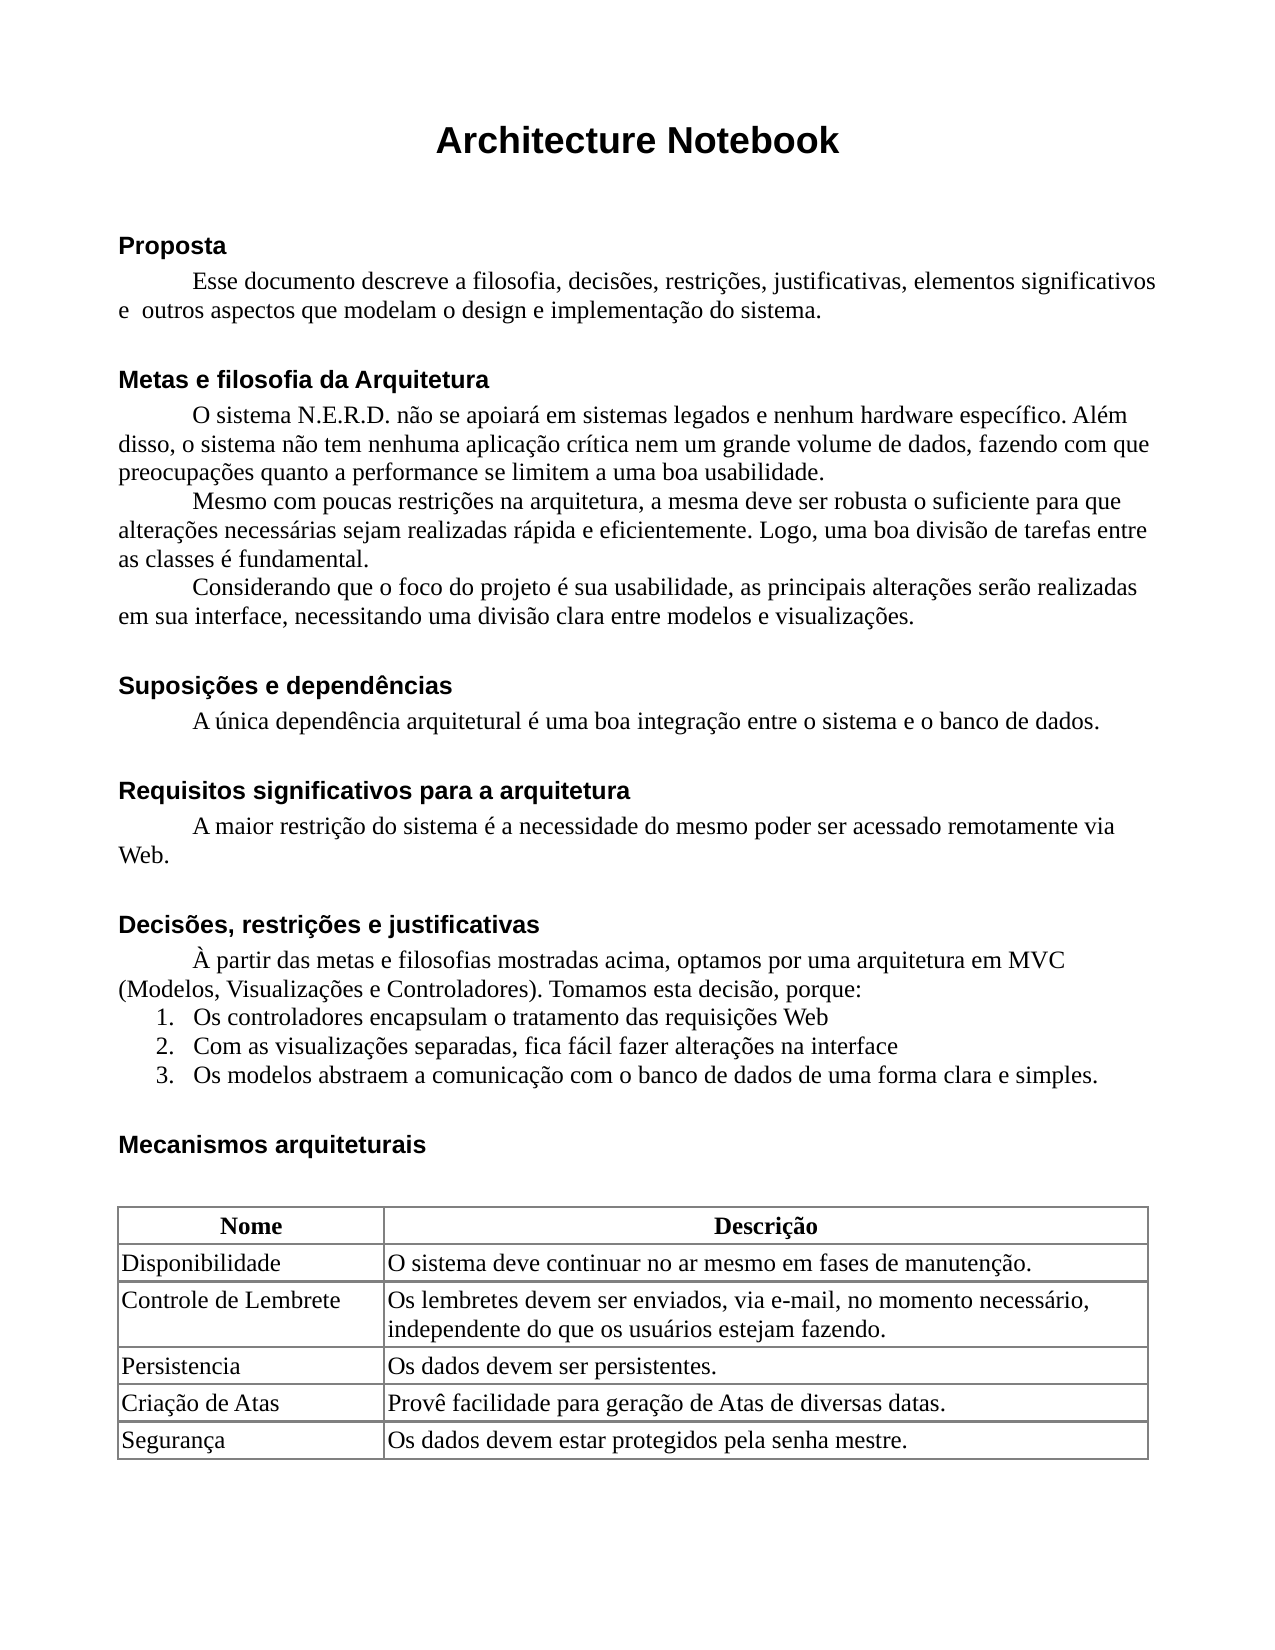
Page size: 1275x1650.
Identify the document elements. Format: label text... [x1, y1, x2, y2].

table_cell O sistema deve continuar no ar mesmo em fases de manutenção. [385, 1245, 1147, 1280]
text Mesmo com poucas restrições na arquitetura, a mesma deve ser robusta o suficiente para que alterações necessárias sejam realizadas rápida e eficientemente. Logo, uma boa divisão de tarefas entre as classes é fundamental. [118, 486, 1157, 572]
list Os controladores encapsulam o tratamento das requisições Web [156, 1002, 1157, 1031]
subtitle Mecanismos arquiteturais [118, 1130, 1157, 1159]
text Esse documento descreve a filosofia, decisões, restrições, justificativas, elementos significativos e outros aspectos que modelam o design e implementação do sistema. [118, 266, 1157, 324]
table_cell Os lembretes devem ser enviados, via e-mail, no momento necessário, independente do que os usuários estejam fazendo. [385, 1283, 1147, 1346]
list Com as visualizações separadas, fica fácil fazer alterações na interface [156, 1031, 1157, 1060]
table_cell Criação de Atas [119, 1385, 383, 1420]
subtitle Proposta [118, 231, 1157, 260]
list Os modelos abstraem a comunicação com o banco de dados de uma forma clara e simples. [156, 1060, 1157, 1089]
subtitle Metas e filosofia da Arquitetura [118, 365, 1157, 394]
text O sistema N.E.R.D. não se apoiará em sistemas legados e nenhum hardware específico. Além disso, o sistema não tem nenhuma aplicação crítica nem um grande volume de dados, fazendo com que preocupações quanto a performance se limitem a uma boa usabilidade. [118, 400, 1157, 486]
table_cell Provê facilidade para geração de Atas de diversas datas. [385, 1385, 1147, 1420]
text À partir das metas e filosofias mostradas acima, optamos por uma arquitetura em MVC (Modelos, Visualizações e Controladores). Tomamos esta decisão, porque: [118, 945, 1157, 1002]
table_cell Persistencia [119, 1348, 383, 1383]
table_cell Disponibilidade [119, 1245, 383, 1280]
text A maior restrição do sistema é a necessidade do mesmo poder ser acessado remotamente via Web. [118, 811, 1157, 869]
subtitle Requisitos significativos para a arquitetura [118, 776, 1157, 805]
text A única dependência arquitetural é uma boa integração entre o sistema e o banco de dados. [118, 706, 1157, 735]
table_cell Os dados devem estar protegidos pela senha mestre. [385, 1423, 1147, 1457]
table_header Descrição [385, 1208, 1147, 1243]
table_header Nome [119, 1208, 383, 1243]
text Considerando que o foco do projeto é sua usabilidade, as principais alterações serão realizadas em sua interface, necessitando uma divisão clara entre modelos e visualizações. [118, 572, 1157, 630]
title Architecture Notebook [118, 118, 1157, 161]
table_cell Os dados devem ser persistentes. [385, 1348, 1147, 1383]
subtitle Decisões, restrições e justificativas [118, 910, 1157, 939]
table_cell Controle de Lembrete [119, 1283, 383, 1346]
table_cell Segurança [119, 1423, 383, 1457]
subtitle Suposições e dependências [118, 671, 1157, 700]
